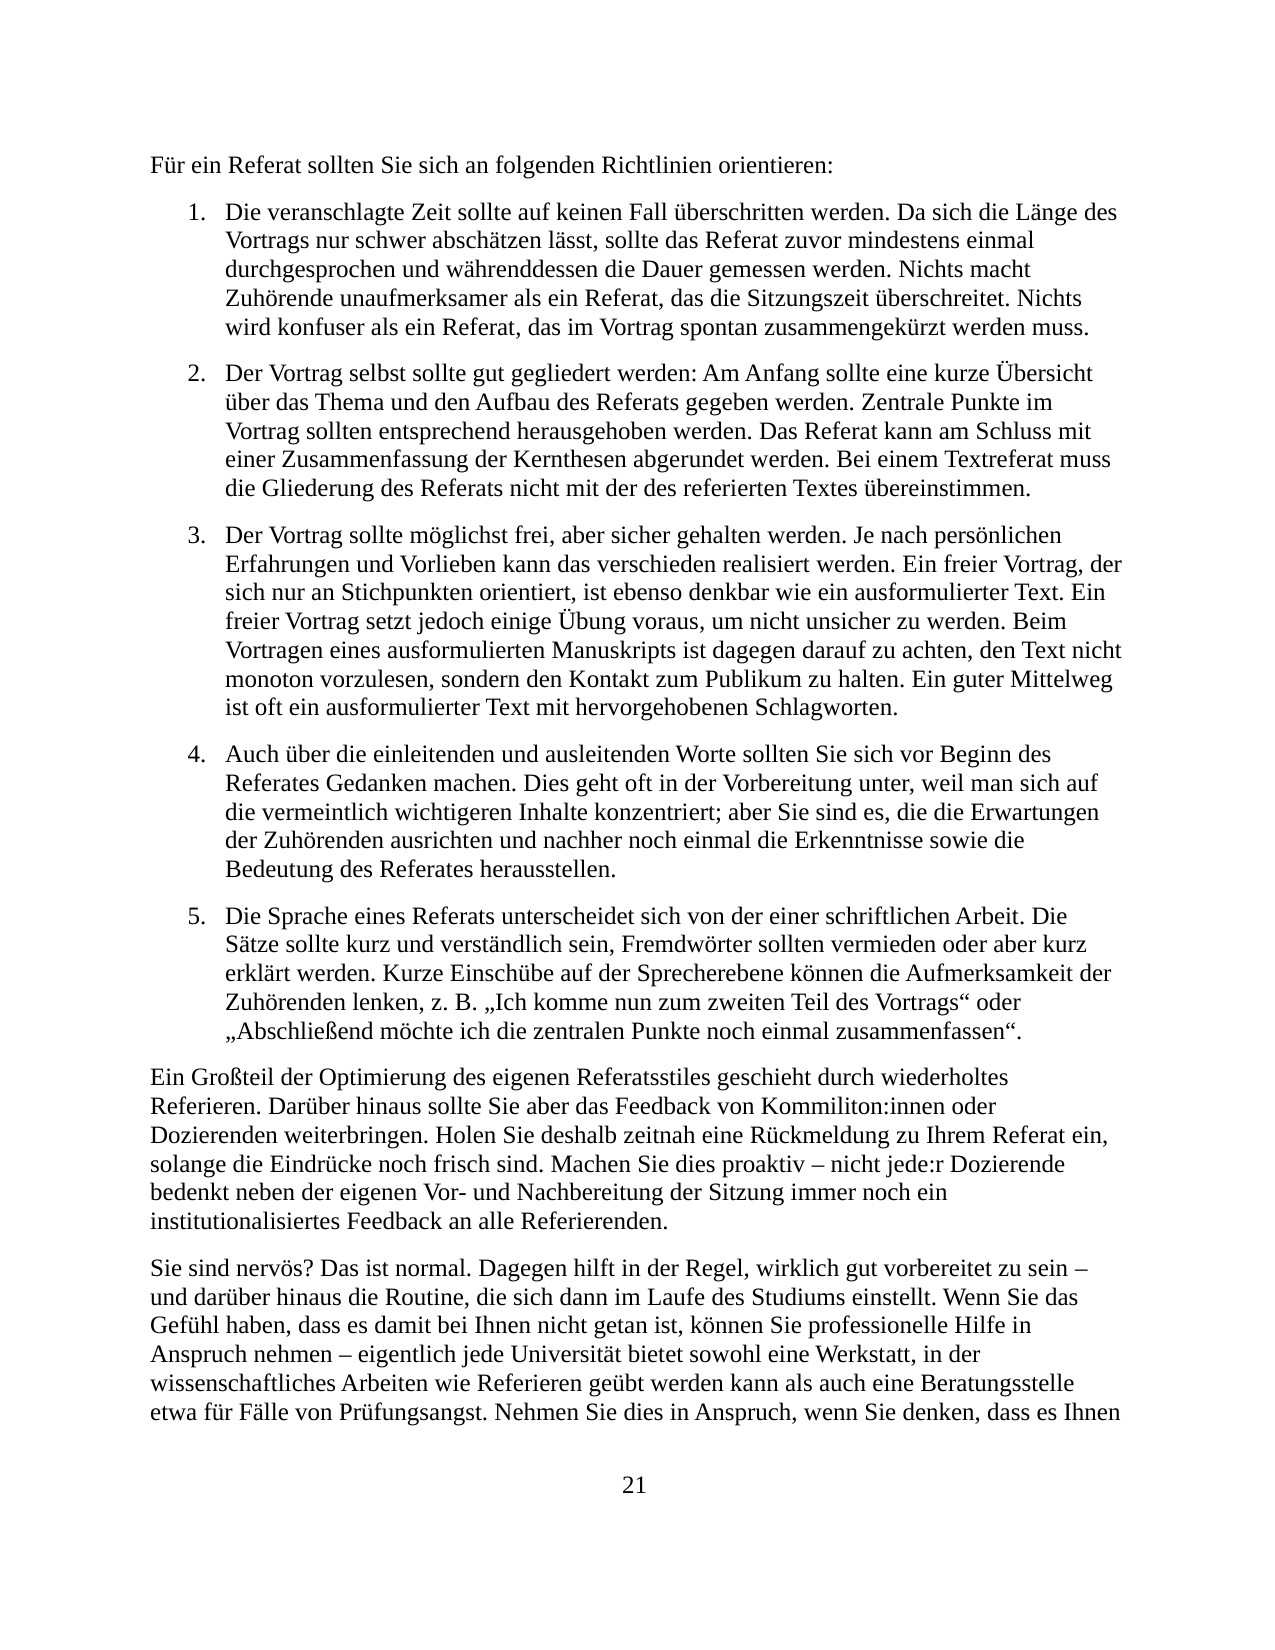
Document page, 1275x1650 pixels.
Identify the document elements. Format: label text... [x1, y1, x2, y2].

list Der Vortrag selbst sollte gut gegliedert werden: Am Anfang sollte eine kurze Übersicht über das Thema und den Aufbau des Referats gegeben werden. Zentrale Punkte im Vortrag sollten entsprechend herausgehoben werden. Das Referat kann am Schluss mit einer Zusammenfassung der Kernthesen abgerundet werden. Bei einem Textreferat muss die Gliederung des Referats nicht mit der des referierten Textes übereinstimmen. [187, 358, 1125, 502]
list Der Vortrag sollte möglichst frei, aber sicher gehalten werden. Je nach persönlichen Erfahrungen und Vorlieben kann das verschieden realisiert werden. Ein freier Vortrag, der sich nur an Stichpunkten orientiert, ist ebenso denkbar wie ein ausformulierter Text. Ein freier Vortrag setzt jedoch einige Übung voraus, um nicht unsicher zu werden. Beim Vortragen eines ausformulierten Manuskripts ist dagegen darauf zu achten, den Text nicht monoton vorzulesen, sondern den Kontakt zum Publikum zu halten. Ein guter Mittelweg ist oft ein ausformulierter Text mit hervorgehobenen Schlagworten. [187, 520, 1125, 721]
text Sie sind nervös? Das ist normal. Dagegen hilft in der Regel, wirklich gut vorbereitet zu sein – und darüber hinaus die Routine, die sich dann im Laufe des Studiums einstellt. Wenn Sie das Gefühl haben, dass es damit bei Ihnen nicht getan ist, können Sie professionelle Hilfe in Anspruch nehmen – eigentlich jede Universität bietet sowohl eine Werkstatt, in der wissenschaftliches Arbeiten wie Referieren geübt werden kann als auch eine Beratungsstelle etwa für Fälle von Prüfungsangst. Nehmen Sie dies in Anspruch, wenn Sie denken, dass es Ihnen [150, 1253, 1125, 1425]
list Auch über die einleitenden und ausleitenden Worte sollten Sie sich vor Beginn des Referates Gedanken machen. Dies geht oft in der Vorbereitung unter, weil man sich auf die vermeintlich wichtigeren Inhalte konzentriert; aber Sie sind es, die die Erwartungen der Zuhörenden ausrichten und nachher noch einmal die Erkenntnisse sowie die Bedeutung des Referates herausstellen. [187, 739, 1125, 883]
list Die veranschlagte Zeit sollte auf keinen Fall überschritten werden. Da sich die Länge des Vortrags nur schwer abschätzen lässt, sollte das Referat zuvor mindestens einmal durchgesprochen und währenddessen die Dauer gemessen werden. Nichts macht Zuhörende unaufmerksamer als ein Referat, das die Sitzungszeit überschreitet. Nichts wird konfuser als ein Referat, das im Vortrag spontan zusammengekürzt werden muss. [187, 197, 1125, 340]
list Die Sprache eines Referats unterscheidet sich von der einer schriftlichen Arbeit. Die Sätze sollte kurz und verständlich sein, Fremdwörter sollten vermieden oder aber kurz erklärt werden. Kurze Einschübe auf der Sprecherebene können die Aufmerksamkeit der Zuhörenden lenken, z. B. „Ich komme nun zum zweiten Teil des Vortrags“ oder „Abschließend möchte ich die zentralen Punkte noch einmal zusammenfassen“. [187, 901, 1125, 1044]
text Für ein Referat sollten Sie sich an folgenden Richtlinien orientieren: [150, 150, 1125, 179]
text Ein Großteil der Optimierung des eigenen Referatsstiles geschieht durch wiederholtes Referieren. Darüber hinaus sollte Sie aber das Feedback von Kommiliton:innen oder Dozierenden weiterbringen. Holen Sie deshalb zeitnah eine Rückmeldung zu Ihrem Referat ein, solange die Eindrücke noch frisch sind. Machen Sie dies proaktiv – nicht jede:r Dozierende bedenkt neben der eigenen Vor- und Nachbereitung der Sitzung immer noch ein institutionalisiertes Feedback an alle Referierenden. [150, 1062, 1125, 1235]
